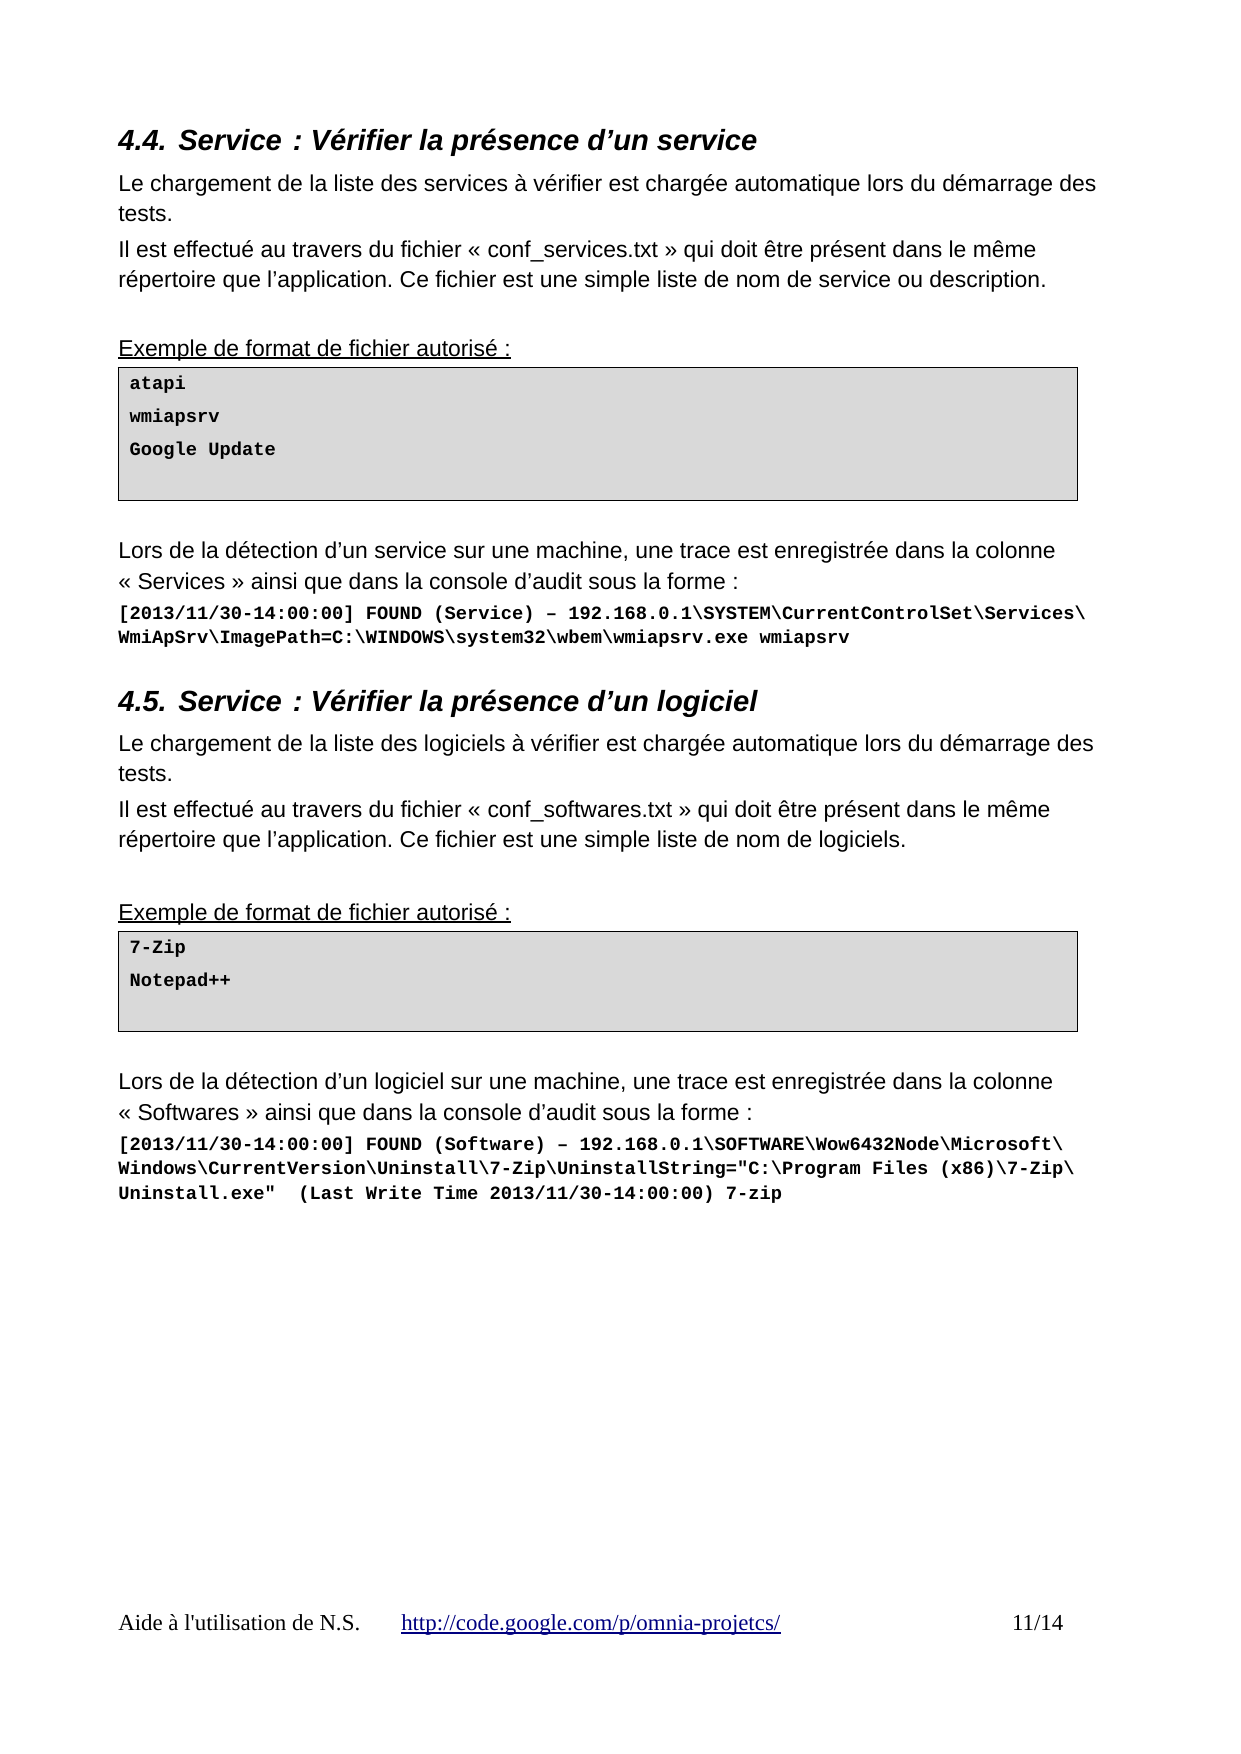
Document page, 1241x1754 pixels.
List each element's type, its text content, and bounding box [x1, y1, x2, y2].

text Le chargement de la liste des logiciels à vérifier est chargée automatique lors du démarrage des tests. [118, 729, 1122, 786]
table_header atapi wmiapsrv Google Update [119, 368, 1077, 500]
text Lors de la détection d’un service sur une machine, une trace est enregistrée dans la colonne « Services » ainsi que dans la console d’audit sous la forme : [118, 537, 1122, 594]
table_header 7-Zip Notepad++ [119, 932, 1077, 1031]
text Le chargement de la liste des services à vérifier est chargée automatique lors du démarrage des tests. [118, 169, 1122, 226]
text Exemple de format de fichier autorisé : [118, 898, 1122, 925]
text [2013/11/30-14:00:00] FOUND (Software) – 192.168.0.1\SOFTWARE\Wow6432Node\Microsoft\Windows\CurrentVersion\Uninstall\7-Zip\UninstallString="C:\Program Files (x86)\7-Zip\Uninstall.exe" (Last Write Time 2013/11/30-14:00:00) 7-zip [118, 1135, 1122, 1205]
text [2013/11/30-14:00:00] FOUND (Service) – 192.168.0.1\SYSTEM\CurrentControlSet\Services\WmiApSrv\ImagePath=C:\WINDOWS\system32\wbem\wmiapsrv.exe wmiapsrv [118, 604, 1122, 649]
text Il est effectué au travers du fichier « conf_softwares.txt » qui doit être présent dans le même répertoire que l’application. Ce fichier est une simple liste de nom de logiciels. [118, 796, 1122, 852]
text Exemple de format de fichier autorisé : [118, 334, 1122, 361]
text Il est effectué au travers du fichier « conf_services.txt » qui doit être présent dans le même répertoire que l’application. Ce fichier est une simple liste de nom de service ou description. [118, 236, 1122, 292]
subtitle Service : Vérifier la présence d’un service [118, 123, 1122, 157]
subtitle Service : Vérifier la présence d’un logiciel [118, 683, 1122, 717]
text Lors de la détection d’un logiciel sur une machine, une trace est enregistrée dans la colonne « Softwares » ainsi que dans la console d’audit sous la forme : [118, 1068, 1122, 1125]
